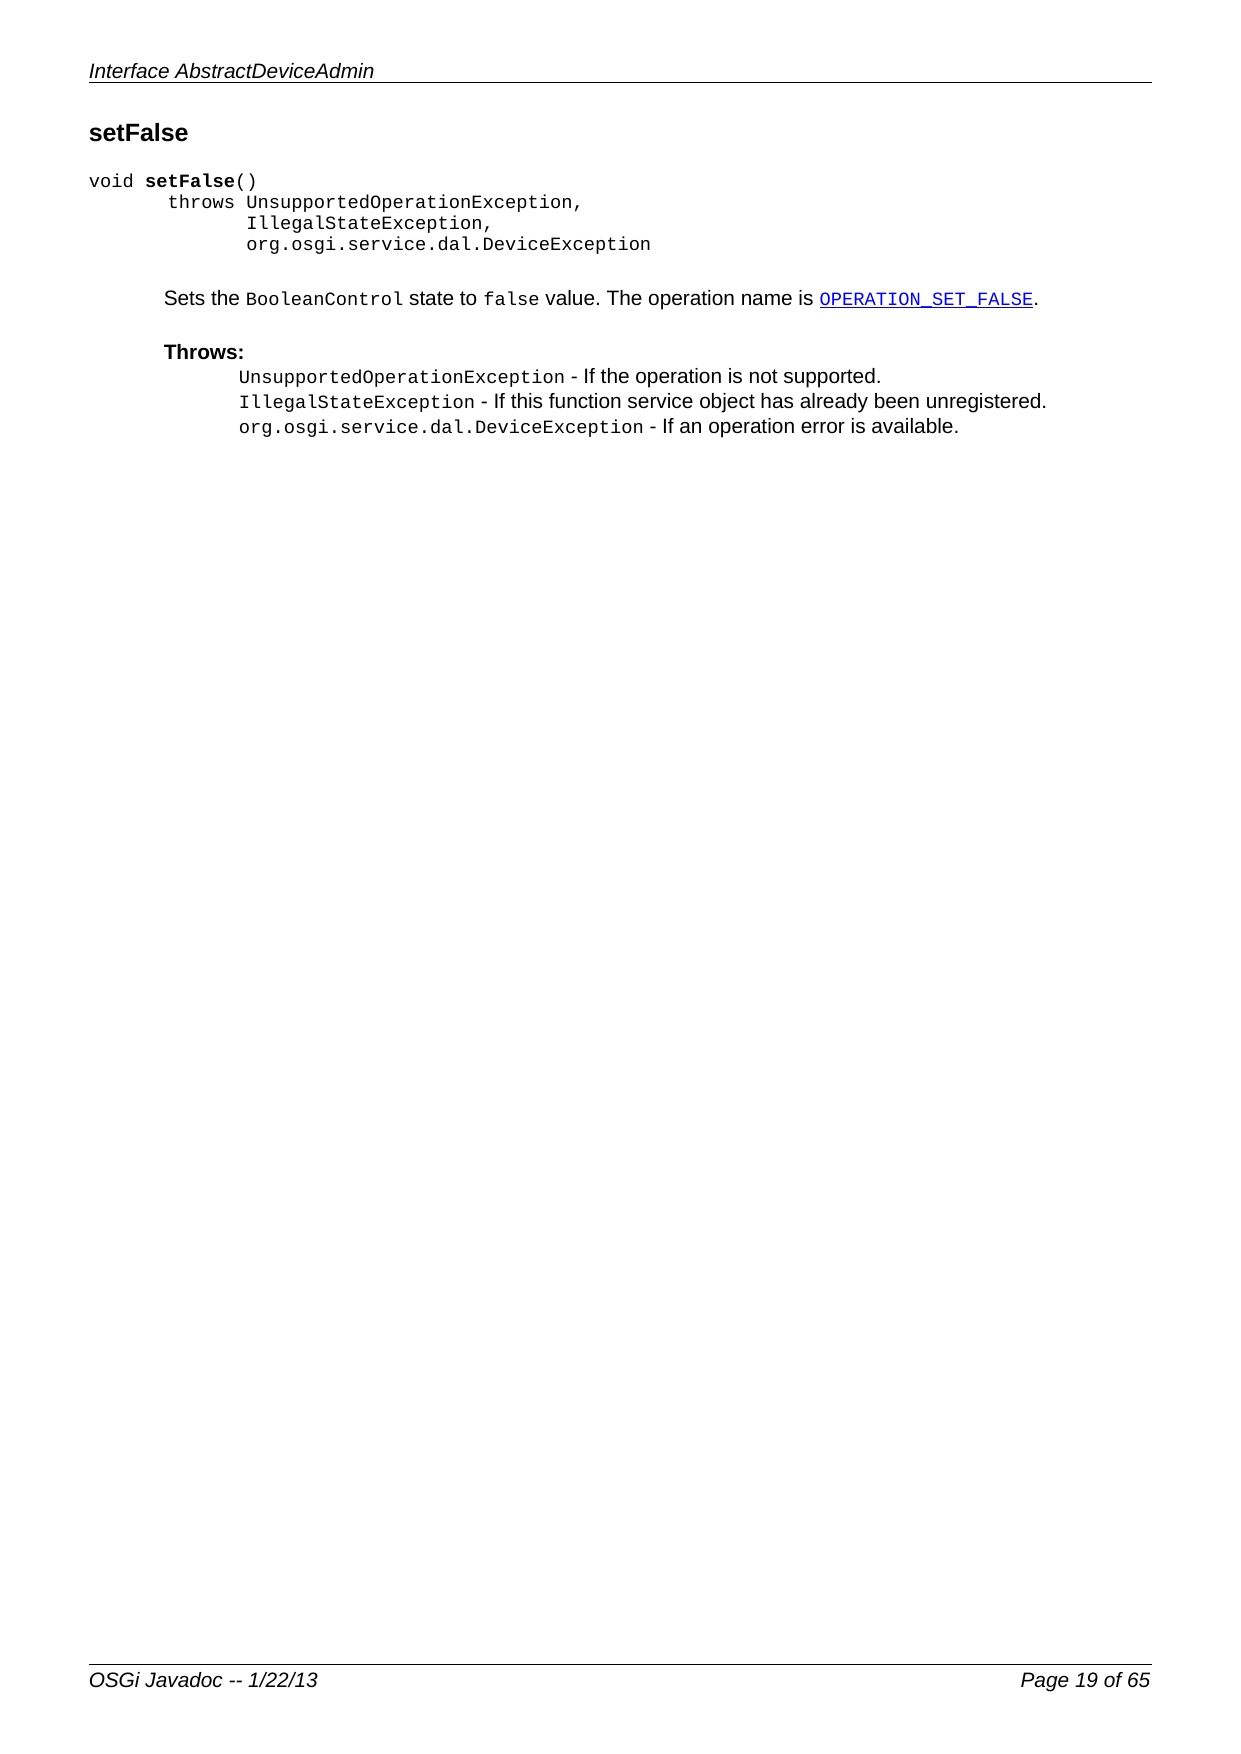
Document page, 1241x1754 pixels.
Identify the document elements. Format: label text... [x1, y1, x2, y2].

text Sets the BooleanControl state to false value. The operation name is OPERATION_SET_FALSE. [163, 286, 1152, 311]
text void setFalse() throws UnsupportedOperationException, IllegalStateException, org.osgi.service.dal.DeviceException [88, 171, 1152, 256]
subtitle setFalse [88, 118, 1152, 147]
text org.osgi.service.dal.DeviceException - If an operation error is available. [238, 414, 1152, 439]
text IllegalStateException - If this function service object has already been unregistered. [238, 389, 1152, 414]
text UnsupportedOperationException - If the operation is not supported. [238, 364, 1152, 389]
text Throws: [163, 340, 1152, 364]
